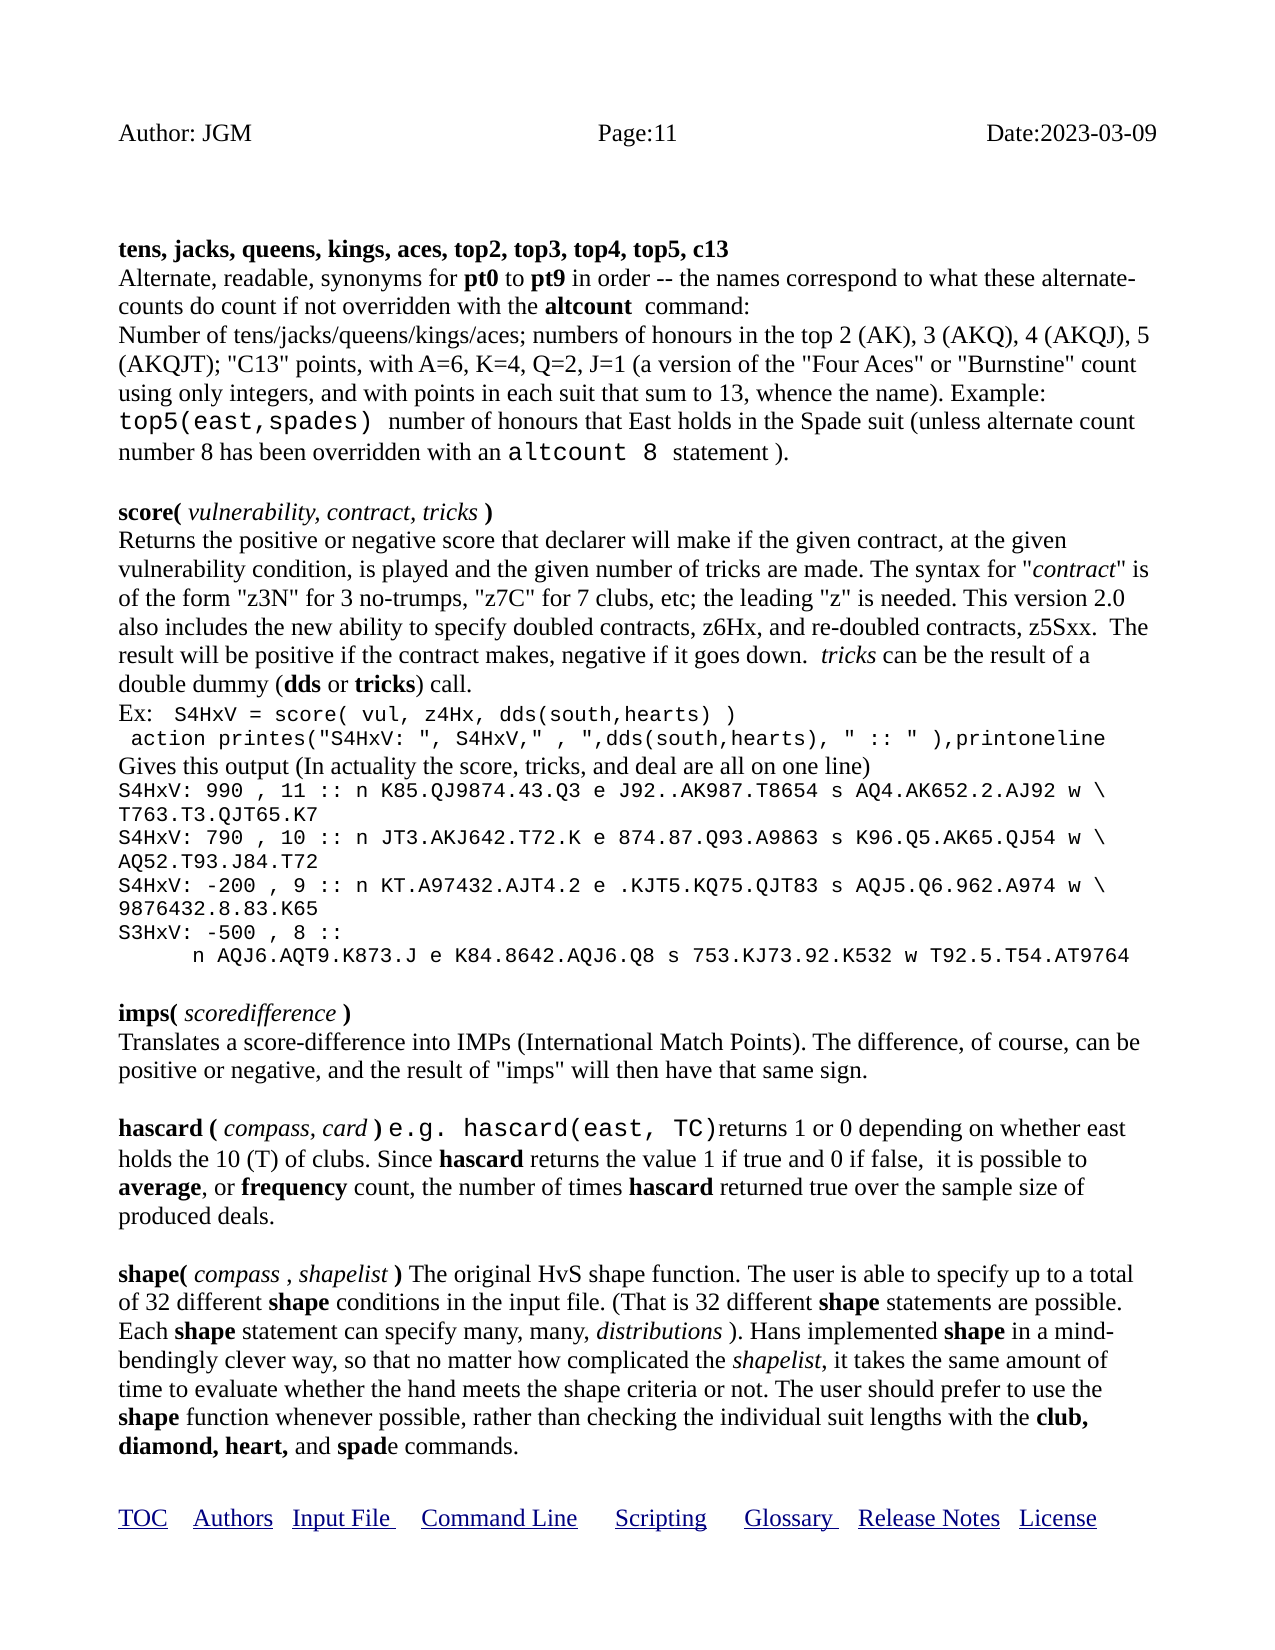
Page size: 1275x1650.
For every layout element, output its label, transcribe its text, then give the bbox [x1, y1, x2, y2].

text S3HxV: -500 , 8 :: [118, 922, 1157, 946]
text score( vulnerability, contract, tricks ) Returns the positive or negative score that declarer will make if the given contract, at the given vulnerability condition, is played and the given number of tricks are made. The syntax for "contract" is of the form "z3N" for 3 no-trumps, "z7C" for 7 clubs, etc; the leading "z" is needed. This version 2.0 also includes the new ability to specify doubled contracts, z6Hx, and re-doubled contracts, z5Sxx. The result will be positive if the contract makes, negative if it goes down. tricks can be the result of a double dummy (dds or tricks) call. [118, 497, 1157, 698]
text Gives this output (In actuality the score, tricks, and deal are all on one line) [118, 751, 1157, 780]
text tens, jacks, queens, kings, aces, top2, top3, top4, top5, c13 Alternate, readable, synonyms for pt0 to pt9 in order -- the names correspond to what these alternate-counts do count if not overridden with the altcount command: [118, 234, 1157, 320]
text n AQJ6.AQT9.K873.J e K84.8642.AQJ6.Q8 s 753.KJ73.92.K532 w T92.5.T54.AT9764 [118, 946, 1157, 969]
text Number of tens/jacks/queens/kings/aces; numbers of honours in the top 2 (AK), 3 (AKQ), 4 (AKQJ), 5 (AKQJT); "C13" points, with A=6, K=4, Q=2, J=1 (a version of the "Four Aces" or "Burnstine" count using only integers, and with points in each suit that sum to 13, whence the name). Example: top5(east,spades) number of honours that East holds in the Spade suit (unless alternate count number 8 has been overridden with an altcount 8 statement ). [118, 320, 1157, 468]
text imps( scoredifference ) Translates a score-difference into IMPs (International Match Points). The difference, of course, can be positive or negative, and the result of "imps" will then have that same sign. [118, 998, 1157, 1084]
text S4HxV: 790 , 10 :: n JT3.AKJ642.T72.K e 874.87.Q93.A9863 s K96.Q5.AK65.QJ54 w \ AQ52.T93.J84.T72 [118, 827, 1157, 874]
text S4HxV: 990 , 11 :: n K85.QJ9874.43.Q3 e J92..AK987.T8654 s AQ4.AK652.2.AJ92 w \T763.T3.QJT65.K7 [118, 780, 1157, 827]
text hascard ( compass, card ) e.g. hascard(east, TC)returns 1 or 0 depending on whether east holds the 10 (T) of clubs. Since hascard returns the value 1 if true and 0 if false, it is possible to average, or frequency count, the number of times hascard returned true over the sample size of produced deals. [118, 1113, 1157, 1230]
text shape( compass , shapelist ) The original HvS shape function. The user is able to specify up to a total of 32 different shape conditions in the input file. (That is 32 different shape statements are possible. Each shape statement can specify many, many, distributions ). Hans implemented shape in a mind-bendingly clever way, so that no matter how complicated the shapelist, it takes the same amount of time to evaluate whether the hand meets the shape criteria or not. The user should prefer to use the shape function whenever possible, rather than checking the individual suit lengths with the club, diamond, heart, and spade commands. [118, 1259, 1157, 1460]
text Ex: S4HxV = score( vul, z4Hx, dds(south,hearts) ) [118, 698, 1157, 728]
text action printes("S4HxV: ", S4HxV," , ",dds(south,hearts), " :: " ),printoneline [118, 728, 1157, 751]
text S4HxV: -200 , 9 :: n KT.A97432.AJT4.2 e .KJT5.KQ75.QJT83 s AQJ5.Q6.962.A974 w \9876432.8.83.K65 [118, 874, 1157, 922]
